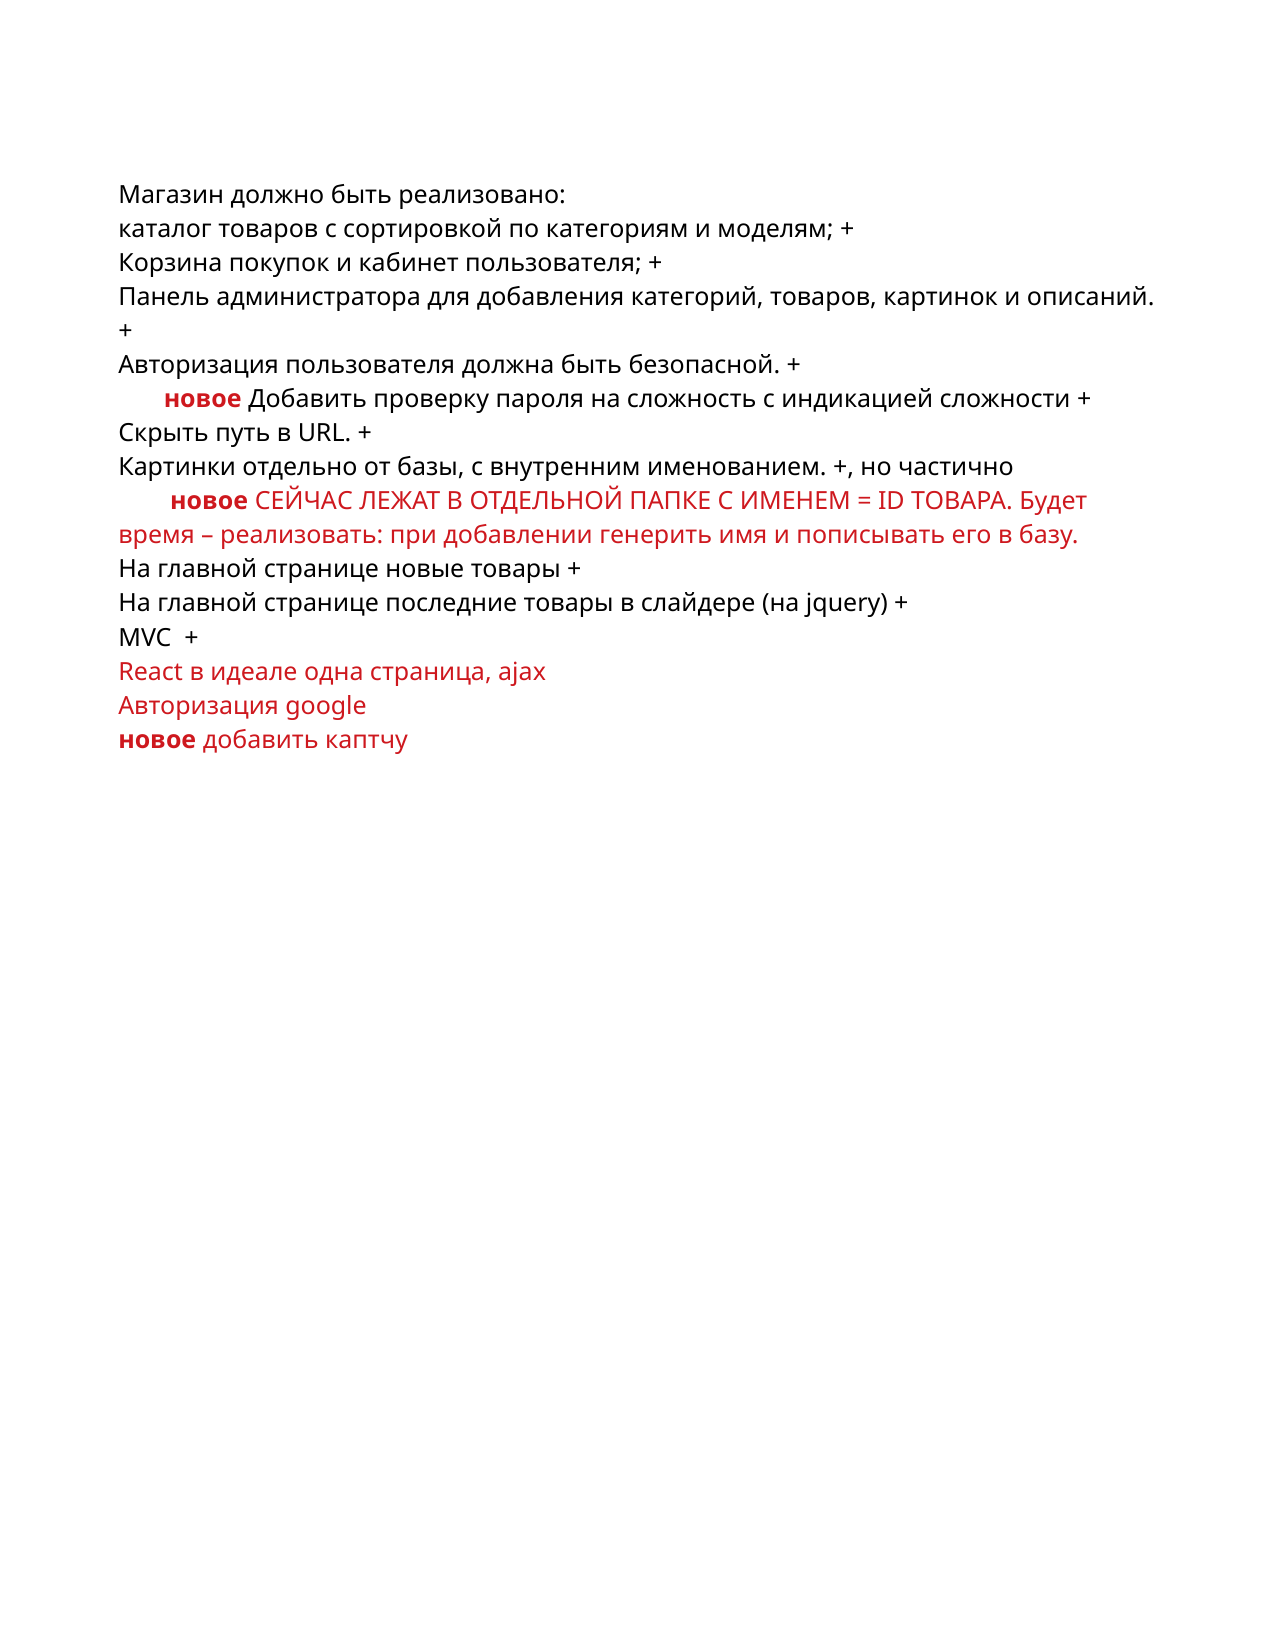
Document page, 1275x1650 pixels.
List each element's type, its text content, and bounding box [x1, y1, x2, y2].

text новое СЕЙЧАС ЛЕЖАТ В ОТДЕЛЬНОЙ ПАПКЕ С ИМЕНЕМ = ID ТОВАРА. Будет время – реализовать: при добавлении генерить имя и пописывать его в базу. [118, 483, 1157, 551]
text Авторизация google [118, 687, 1157, 721]
text Авторизация пользователя должна быть безопасной. + [118, 347, 1157, 381]
text Магазин должно быть реализовано: [118, 176, 1157, 210]
text Корзина покупок и кабинет пользователя; + [118, 244, 1157, 278]
text Панель администратора для добавления категорий, товаров, картинок и описаний.+ [118, 278, 1157, 347]
text Скрыть путь в URL. + [118, 415, 1157, 449]
text новое добавить каптчу [118, 721, 1157, 755]
text Картинки отдельно от базы, с внутренним именованием. +, но частично [118, 449, 1157, 483]
text React в идеале одна страница, ajax [118, 653, 1157, 687]
text новое Добавить проверку пароля на сложность с индикацией сложности + [118, 381, 1157, 415]
text На главной странице новые товары + [118, 551, 1157, 585]
text каталог товаров с сортировкой по категориям и моделям; + [118, 210, 1157, 244]
text На главной странице последние товары в слайдере (на jquery) + [118, 585, 1157, 619]
text MVC + [118, 619, 1157, 653]
